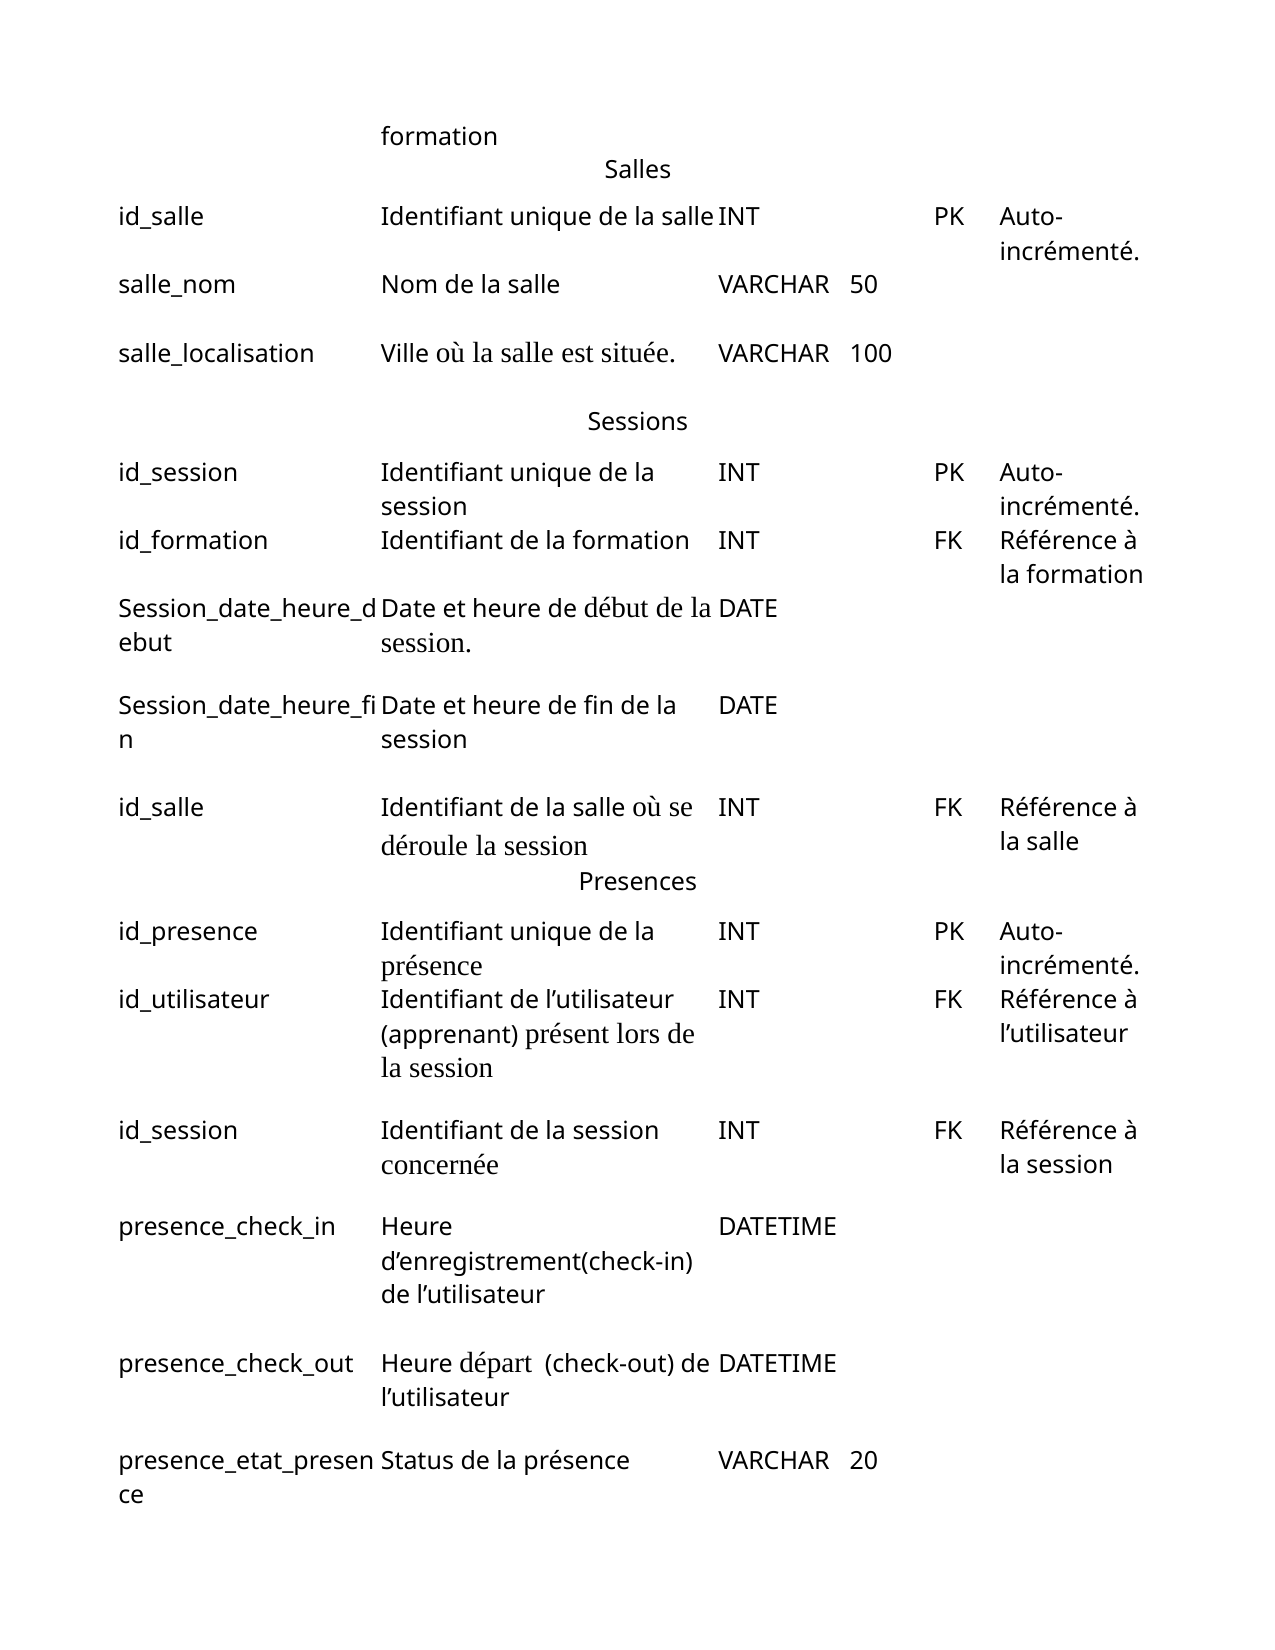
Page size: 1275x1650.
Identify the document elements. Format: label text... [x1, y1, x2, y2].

table_cell DATE [718, 688, 849, 789]
table_cell id_utilisateur [118, 982, 381, 1113]
table_cell Date et heure de début de la session. [381, 591, 718, 687]
table_cell [934, 267, 999, 335]
table_cell Référence à la session [999, 1113, 1157, 1209]
table_cell [999, 267, 1157, 335]
table_cell salle_nom [118, 267, 381, 335]
table_cell [849, 523, 934, 591]
table_cell id_formation [118, 523, 381, 591]
table_cell Nom de la salle [381, 267, 718, 335]
table_cell Date et heure de fin de la session [381, 688, 718, 789]
table_cell [849, 199, 934, 267]
table_cell [934, 591, 999, 687]
table_cell id_session [118, 1113, 381, 1209]
table_cell VARCHAR [718, 1443, 849, 1511]
table_cell [934, 335, 999, 403]
table_cell [999, 335, 1157, 403]
table_cell INT [718, 914, 849, 982]
table_cell [999, 591, 1157, 687]
table_cell Référence à l’utilisateur [999, 982, 1157, 1113]
table_cell INT [718, 199, 849, 267]
table_cell Sessions [118, 404, 1157, 454]
table_cell [934, 688, 999, 789]
table_cell Auto-incrémenté. [999, 454, 1157, 522]
table_cell [934, 1443, 999, 1511]
table_cell presence_check_out [118, 1345, 381, 1443]
table_cell Auto-incrémenté. [999, 914, 1157, 982]
table_cell Presences [118, 864, 1157, 914]
table_cell 20 [849, 1443, 934, 1511]
table_cell [118, 118, 381, 152]
table_cell [849, 1345, 934, 1443]
table_cell PK [934, 914, 999, 982]
table_cell FK [934, 523, 999, 591]
table_cell PK [934, 199, 999, 267]
table_cell Référence à la formation [999, 523, 1157, 591]
table_cell Identifiant de la session concernée [381, 1113, 718, 1209]
table_cell INT [718, 982, 849, 1113]
table_cell [999, 1209, 1157, 1345]
table_cell [849, 914, 934, 982]
table_cell [934, 1209, 999, 1345]
table_cell [849, 1113, 934, 1209]
table_cell formation [381, 118, 718, 152]
table_cell Session_date_heure_debut [118, 591, 381, 687]
table_cell INT [718, 454, 849, 522]
table_cell Heure départ (check-out) de l’utilisateur [381, 1345, 718, 1443]
table_cell [849, 982, 934, 1113]
table_cell INT [718, 1113, 849, 1209]
table_cell Salles [118, 152, 1157, 199]
table_cell INT [718, 523, 849, 591]
table_cell [934, 1345, 999, 1443]
table_cell Identifiant unique de la présence [381, 914, 718, 982]
table_cell Identifiant de la salle où se déroule la session [381, 790, 718, 864]
table_cell [849, 118, 934, 152]
table_cell DATETIME [718, 1209, 849, 1345]
table_cell presence_check_in [118, 1209, 381, 1345]
table_cell presence_etat_presence [118, 1443, 381, 1511]
table_cell [849, 790, 934, 864]
table_cell id_salle [118, 199, 381, 267]
table_cell id_salle [118, 790, 381, 864]
table_cell VARCHAR [718, 267, 849, 335]
table_cell FK [934, 1113, 999, 1209]
table_cell [999, 1443, 1157, 1511]
table_cell 100 [849, 335, 934, 403]
table_cell [849, 591, 934, 687]
table_cell [849, 1209, 934, 1345]
table_cell [999, 1345, 1157, 1443]
table_cell VARCHAR [718, 335, 849, 403]
table_cell [934, 118, 999, 152]
table_cell Auto-incrémenté. [999, 199, 1157, 267]
table_cell id_presence [118, 914, 381, 982]
table_cell Référence à la salle [999, 790, 1157, 864]
table_cell [849, 454, 934, 522]
table_cell [718, 118, 849, 152]
table_cell Ville où la salle est située. [381, 335, 718, 403]
table_cell [849, 688, 934, 789]
table_cell Identifiant de la formation [381, 523, 718, 591]
table_cell DATE [718, 591, 849, 687]
table_cell Heure d’enregistrement(check-in) de l’utilisateur [381, 1209, 718, 1345]
table_cell Identifiant unique de la session [381, 454, 718, 522]
table_cell Identifiant unique de la salle [381, 199, 718, 267]
table_cell INT [718, 790, 849, 864]
table_cell FK [934, 982, 999, 1113]
table_cell [999, 688, 1157, 789]
table_cell FK [934, 790, 999, 864]
table_cell id_session [118, 454, 381, 522]
table_cell Identifiant de l’utilisateur (apprenant) présent lors de la session [381, 982, 718, 1113]
table_cell Session_date_heure_fin [118, 688, 381, 789]
table_cell [999, 118, 1157, 152]
table_cell PK [934, 454, 999, 522]
table_cell salle_localisation [118, 335, 381, 403]
table_cell DATETIME [718, 1345, 849, 1443]
table_cell 50 [849, 267, 934, 335]
table_cell Status de la présence [381, 1443, 718, 1511]
